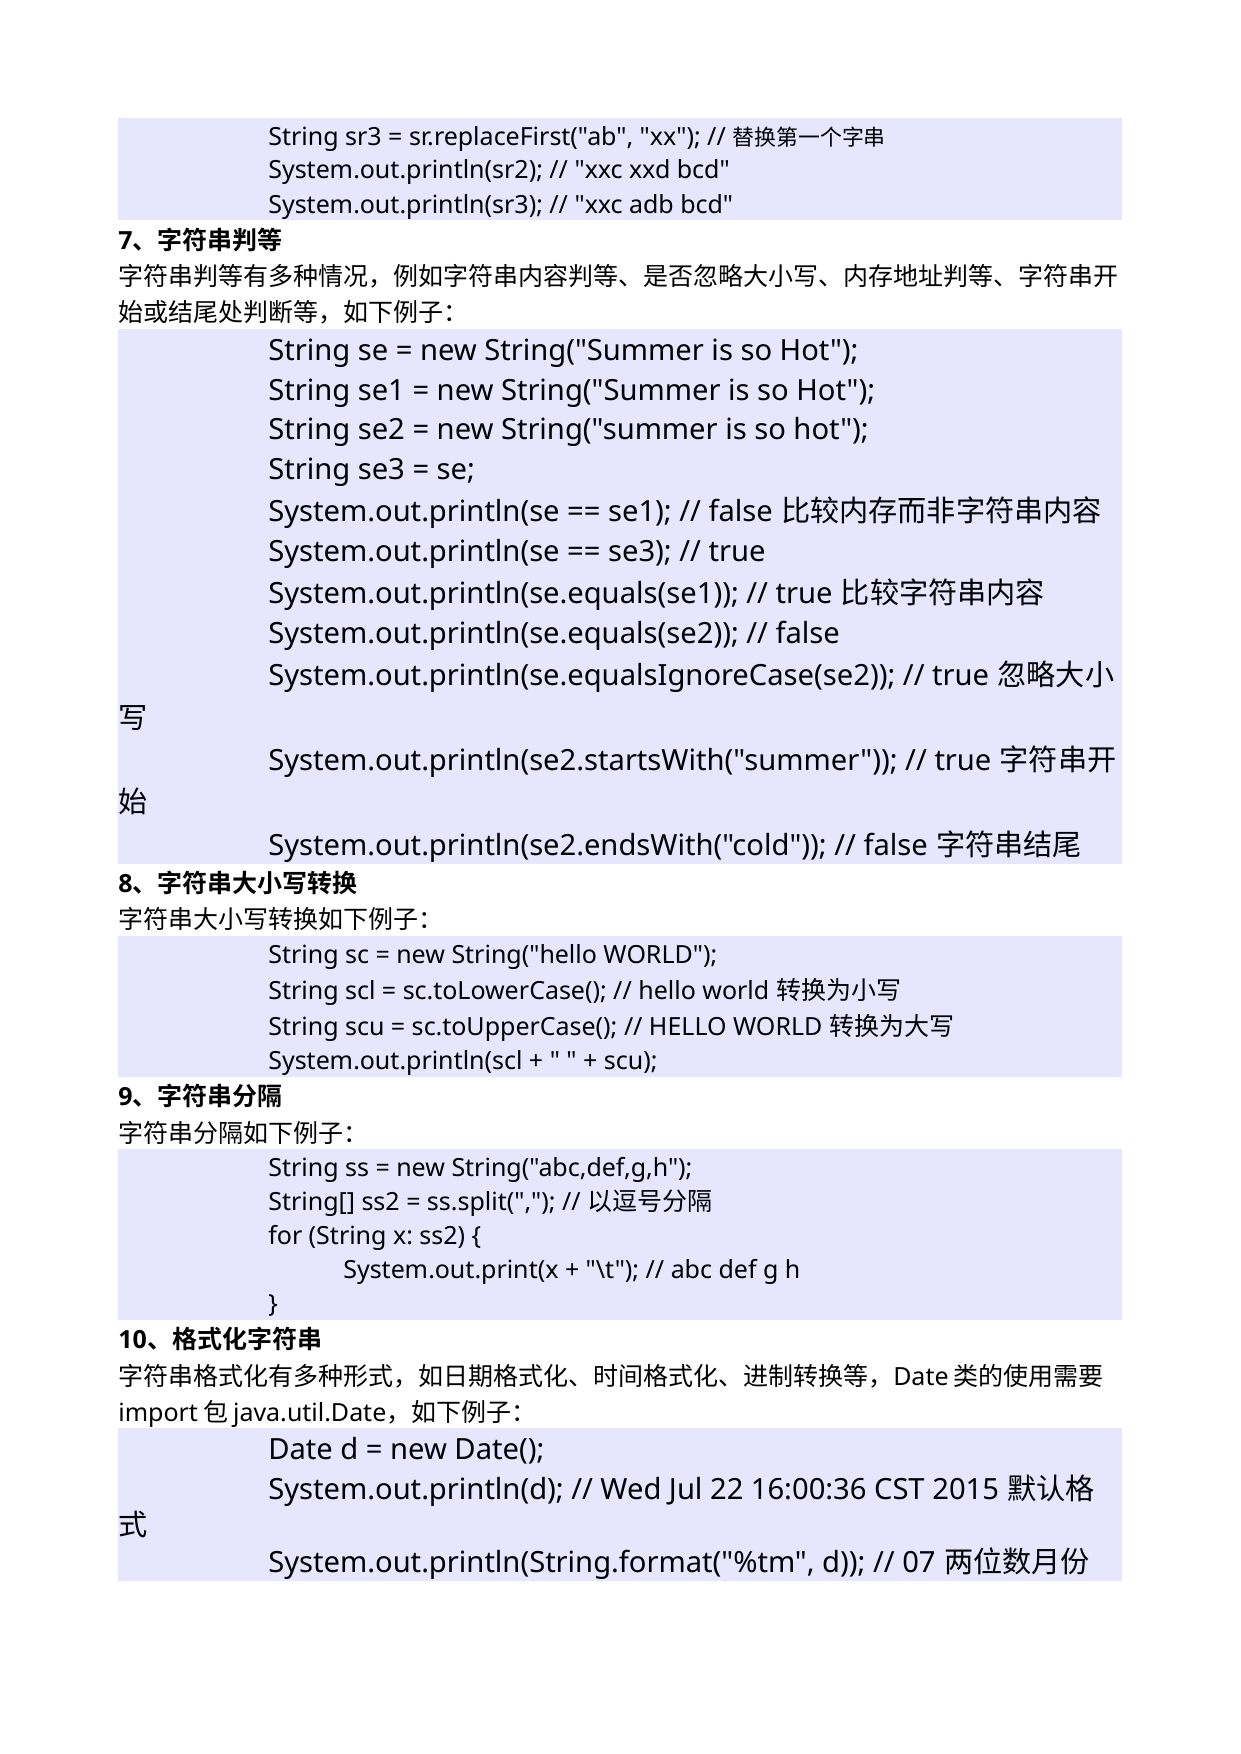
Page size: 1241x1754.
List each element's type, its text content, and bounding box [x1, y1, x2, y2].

text String sr3 = sr.replaceFirst("ab", "xx"); // 替换第一个字串 [118, 118, 1122, 152]
text String se2 = new String("summer is so hot"); [118, 408, 1122, 448]
text System.out.println(sr2); // "xxc xxd bcd" [118, 152, 1122, 186]
text for (String x: ss2) { [118, 1217, 1122, 1252]
text System.out.println(se2.endsWith("cold")); // false 字符串结尾 [118, 821, 1122, 864]
text System.out.println(se == se3); // true [118, 530, 1122, 570]
text 9、字符串分隔 [118, 1077, 1122, 1113]
text } [118, 1286, 1122, 1320]
text 7、字符串判等 [118, 220, 1122, 257]
text String scl = sc.toLowerCase(); // hello world 转换为小写 [118, 970, 1122, 1007]
text System.out.println(scl + " " + scu); [118, 1043, 1122, 1077]
text String scu = sc.toUpperCase(); // HELLO WORLD 转换为大写 [118, 1007, 1122, 1043]
text String se3 = se; [118, 448, 1122, 488]
text System.out.println(se.equals(se1)); // true 比较字符串内容 [118, 570, 1122, 612]
text System.out.println(se.equalsIgnoreCase(se2)); // true 忽略大小写 [118, 652, 1122, 737]
text System.out.print(x + "\t"); // abc def g h [118, 1252, 1122, 1286]
text System.out.println(String.format("%tm", d)); // 07 两位数月份 [118, 1542, 1122, 1581]
text 10、格式化字符串 [118, 1320, 1122, 1356]
text System.out.println(se == se1); // false 比较内存而非字符串内容 [118, 488, 1122, 530]
text String[] ss2 = ss.split(","); // 以逗号分隔 [118, 1183, 1122, 1217]
text System.out.println(sr3); // "xxc adb bcd" [118, 186, 1122, 220]
text System.out.println(se2.startsWith("summer")); // true 字符串开始 [118, 737, 1122, 821]
text Date d = new Date(); [118, 1428, 1122, 1468]
text 字符串格式化有多种形式，如日期格式化、时间格式化、进制转换等，Date类的使用需要import包java.util.Date，如下例子： [118, 1356, 1122, 1428]
text String sc = new String("hello WORLD"); [118, 936, 1122, 970]
text System.out.println(d); // Wed Jul 22 16:00:36 CST 2015 默认格式 [118, 1468, 1122, 1542]
text System.out.println(se.equals(se2)); // false [118, 612, 1122, 652]
text String ss = new String("abc,def,g,h"); [118, 1149, 1122, 1183]
text String se = new String("Summer is so Hot"); [118, 329, 1122, 369]
text 字符串判等有多种情况，例如字符串内容判等、是否忽略大小写、内存地址判等、字符串开始或结尾处判断等，如下例子： [118, 257, 1122, 329]
text 字符串分隔如下例子： [118, 1113, 1122, 1149]
text 字符串大小写转换如下例子： [118, 900, 1122, 936]
text String se1 = new String("Summer is so Hot"); [118, 369, 1122, 408]
text 8、字符串大小写转换 [118, 864, 1122, 900]
